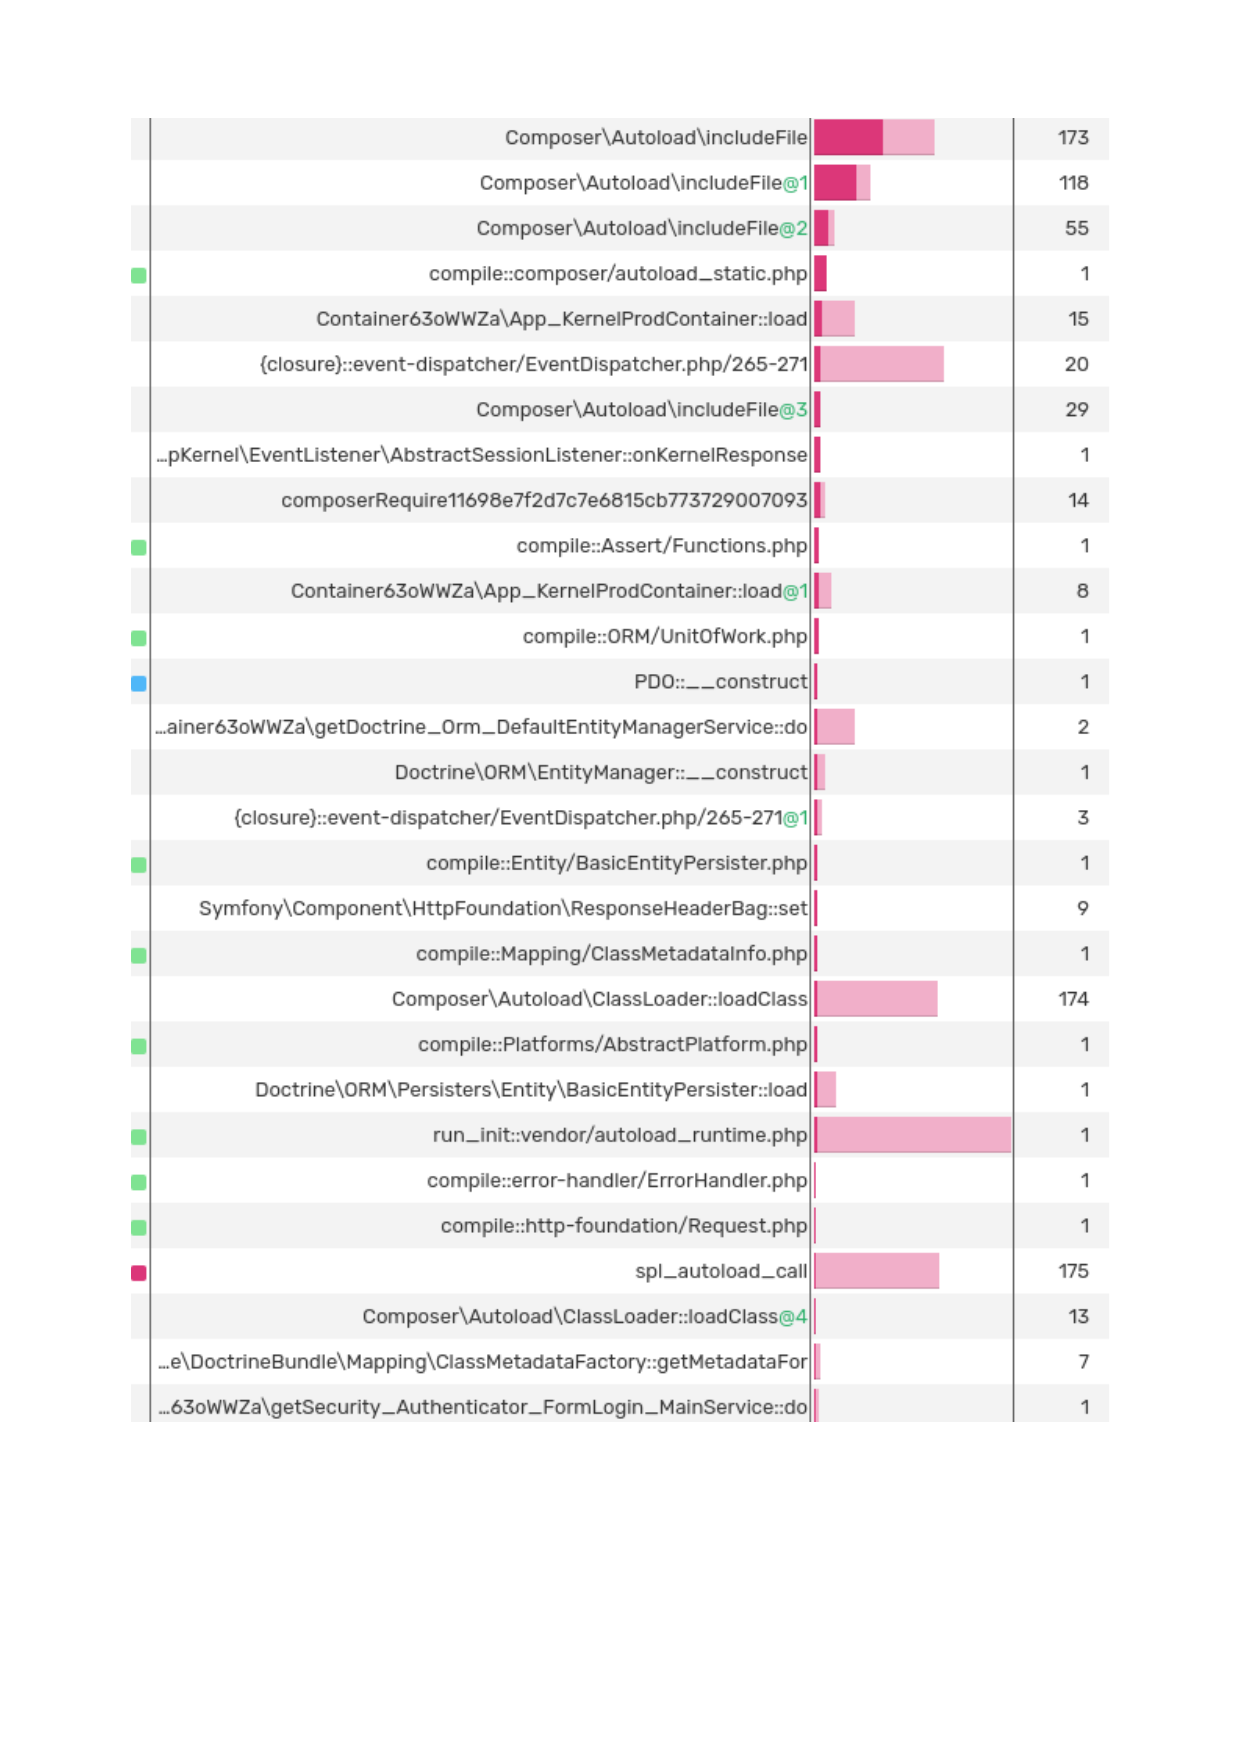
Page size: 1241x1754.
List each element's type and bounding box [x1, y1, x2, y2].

picture [131, 118, 1110, 1422]
